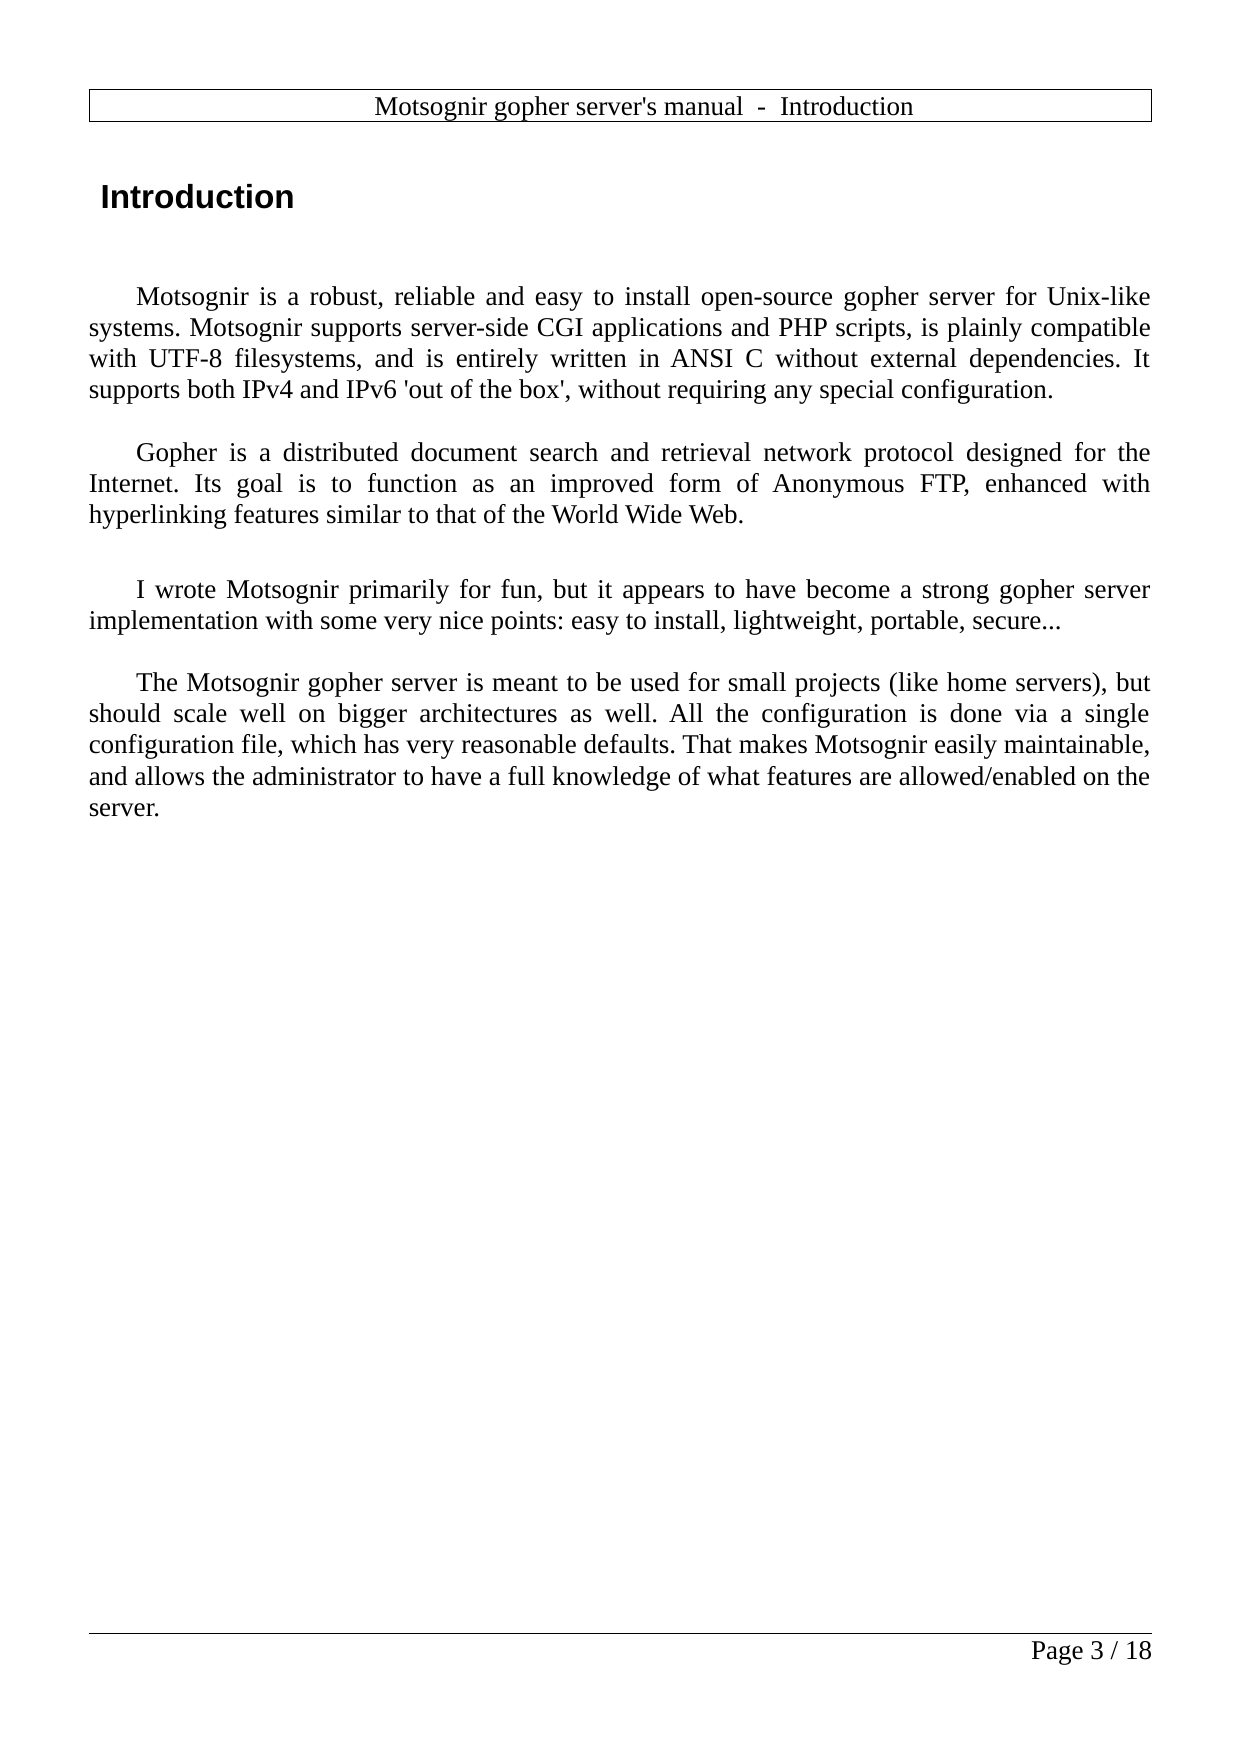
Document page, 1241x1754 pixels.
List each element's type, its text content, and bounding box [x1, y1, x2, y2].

text The Motsognir gopher server is meant to be used for small projects (like home servers), but should scale well on bigger architectures as well. All the configuration is done via a single configuration file, which has very reasonable defaults. That makes Motsognir easily maintainable, and allows the administrator to have a full knowledge of what features are allowed/enabled on the server. [88, 666, 1152, 822]
subtitle Introduction [100, 177, 1152, 215]
text I wrote Motsognir primarily for fun, but it appears to have become a strong gopher server implementation with some very nice points: easy to install, lightweight, portable, secure... [88, 573, 1152, 635]
text Gopher is a distributed document search and retrieval network protocol designed for the Internet. Its goal is to function as an improved form of Anonymous FTP, enhanced with hyperlinking features similar to that of the World Wide Web. [88, 436, 1152, 529]
text Motsognir is a robust, reliable and easy to install open-source gopher server for Unix-like systems. Motsognir supports server-side CGI applications and PHP scripts, is plainly compatible with UTF-8 filesystems, and is entirely written in ANSI C without external dependencies. It supports both IPv4 and IPv6 'out of the box', without requiring any special configuration. [88, 280, 1152, 405]
